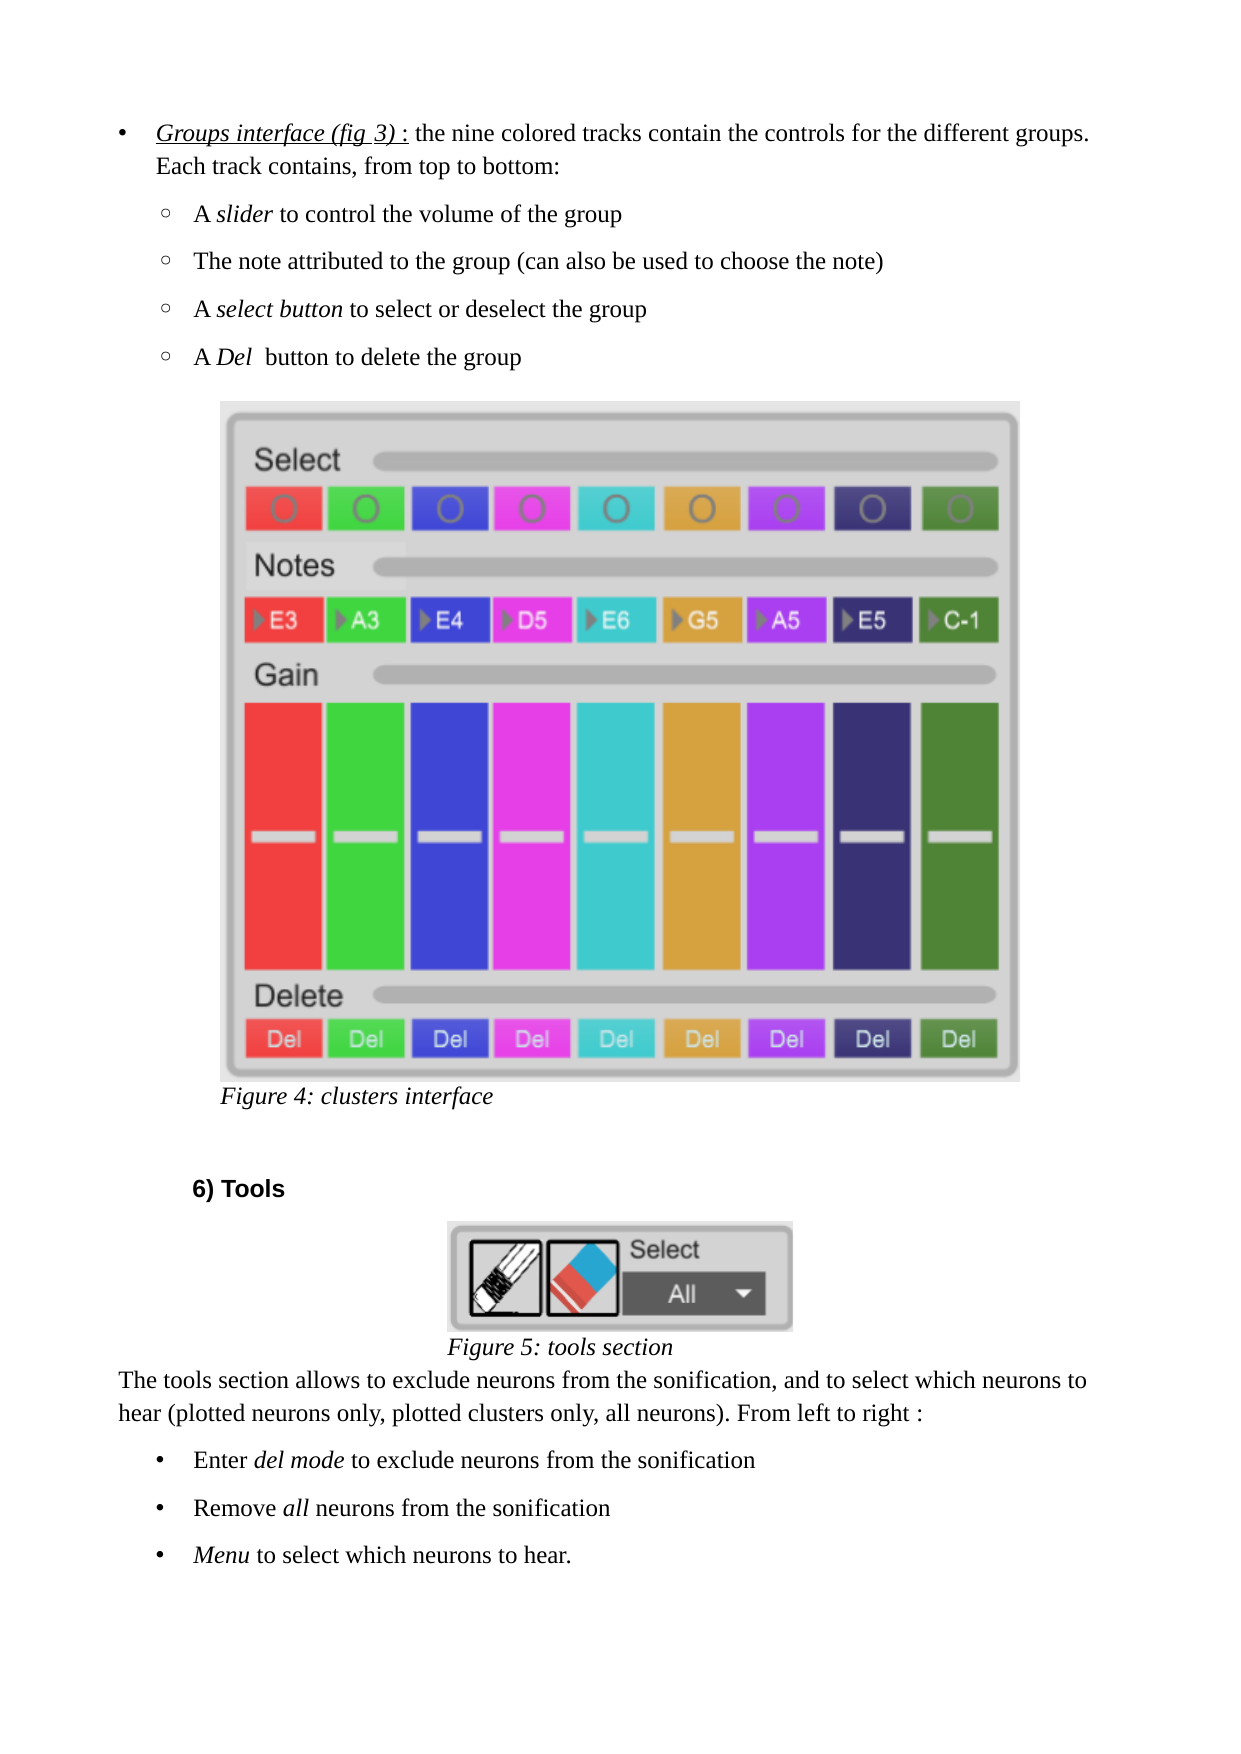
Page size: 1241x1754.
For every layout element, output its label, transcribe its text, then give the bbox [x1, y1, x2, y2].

text Figure 5: tools section [447, 1332, 793, 1361]
text The tools section allows to exclude neurons from the sonification, and to select which neurons to hear (plotted neurons only, plotted clusters only, all neurons). From left to right : [118, 1209, 1122, 1427]
list A slider to control the volume of the group [156, 199, 1122, 227]
subtitle 6) Tools [118, 1174, 1122, 1203]
list A Del button to delete the group [156, 342, 1122, 370]
list Menu to select which neurons to hear. [156, 1541, 1122, 1569]
list A select button to select or deselect the group [156, 294, 1122, 323]
text Figure 4: clusters interface [220, 1082, 1020, 1110]
list The note attributed to the group (can also be used to choose the note) [156, 246, 1122, 275]
picture [220, 401, 1021, 1082]
list Enter del mode to exclude neurons from the sonification [156, 1445, 1122, 1474]
picture [447, 1221, 794, 1332]
list Groups interface (fig 3) : the nine colored tracks contain the controls for the different groups. Each track contains, from top to bottom: [118, 118, 1122, 180]
list Remove all neurons from the sonification [156, 1493, 1122, 1522]
